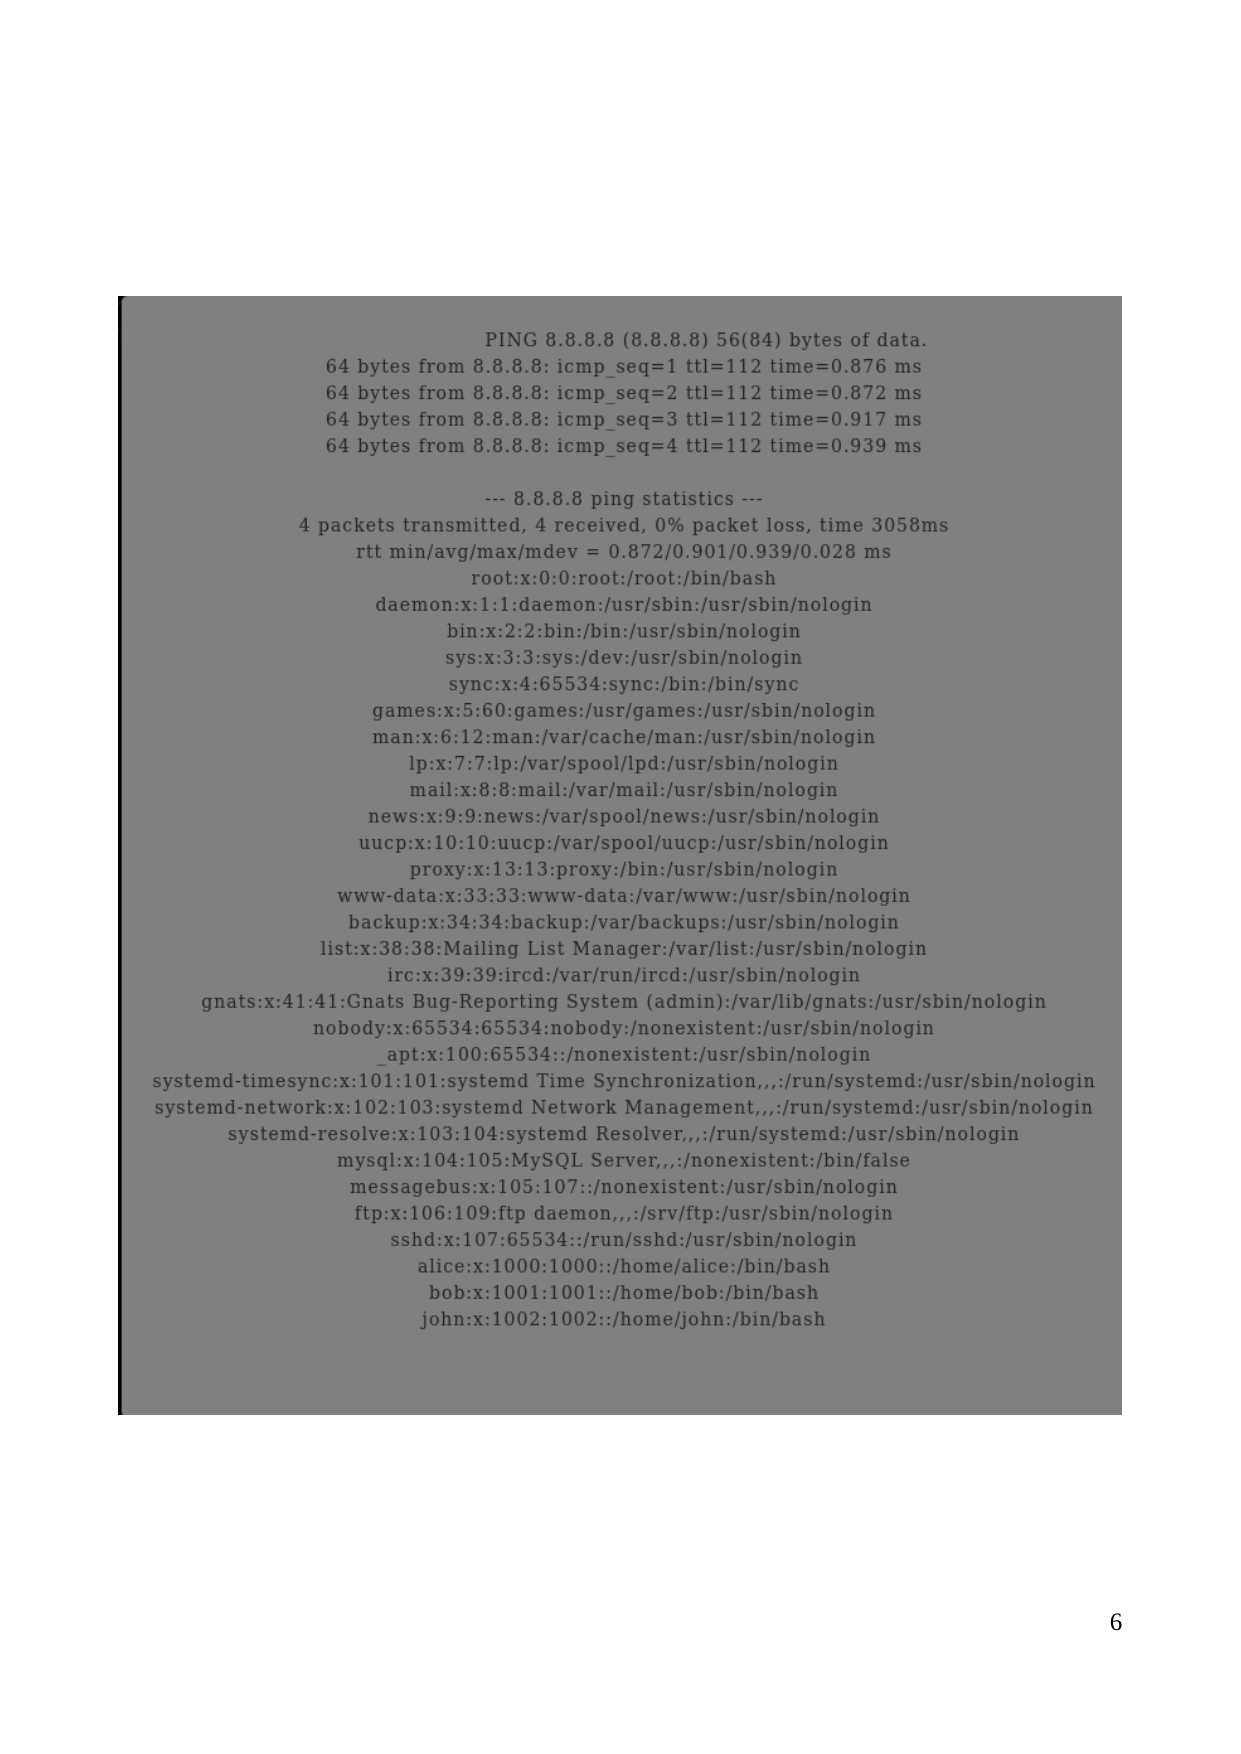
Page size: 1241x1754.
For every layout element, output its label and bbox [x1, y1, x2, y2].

picture [118, 296, 1122, 1415]
